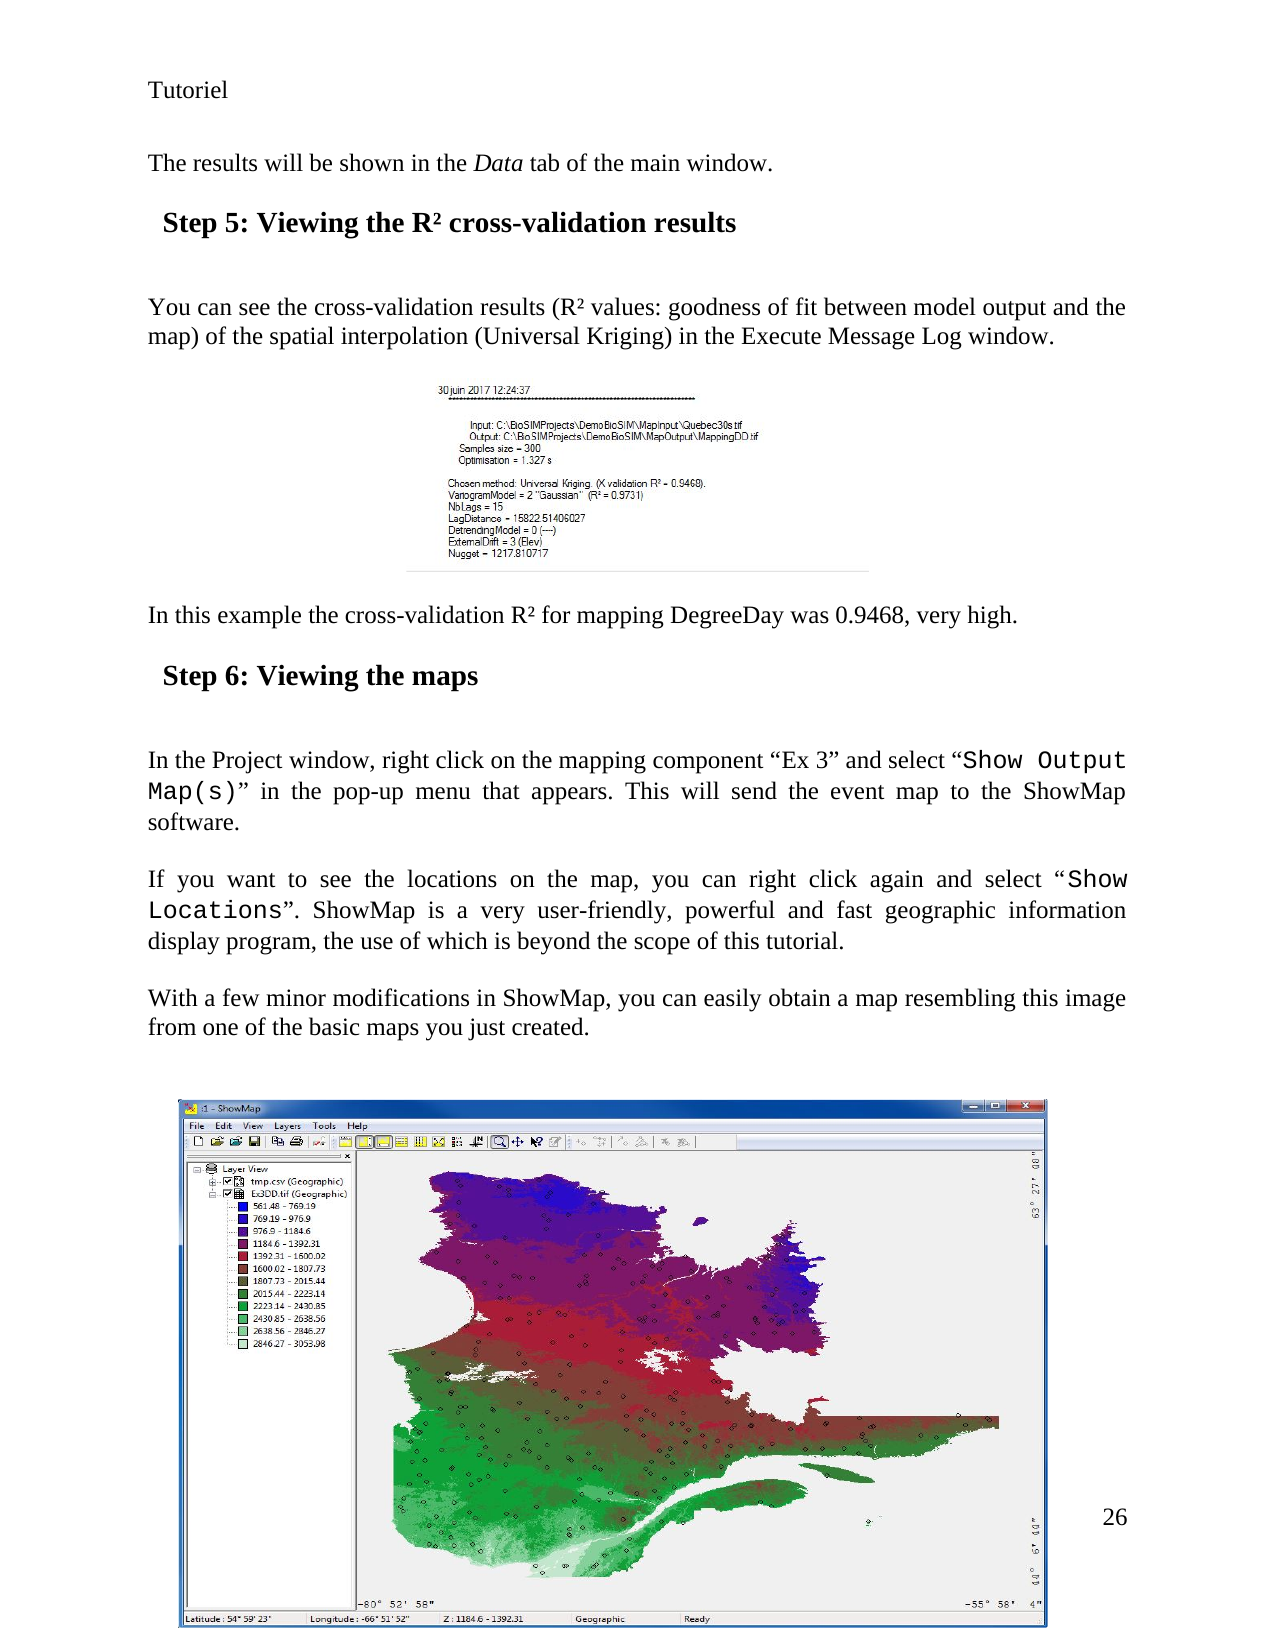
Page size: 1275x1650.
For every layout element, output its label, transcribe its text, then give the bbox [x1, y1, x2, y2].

text The results will be shown in the Data tab of the main window. [148, 148, 1127, 176]
text In the Project window, right click on the mapping component “Ex 3” and select “Show Output Map(s)” in the pop-up menu that appears. This will send the event map to the ShowMap software. [148, 745, 1127, 836]
subtitle Step 6: Viewing the maps [162, 658, 1127, 691]
text With a few minor modifications in ShowMap, you can easily obtain a map resembling this image from one of the basic maps you just created. [148, 983, 1127, 1041]
subtitle Step 5: Viewing the R² cross-validation results [162, 205, 1127, 239]
text In this example the cross-validation R² for mapping DegreeDay was 0.9468, very high. [148, 600, 1127, 629]
text You can see the cross-validation results (R² values: goodness of fit between model output and the map) of the spatial interpolation (Universal Kriging) in the Execute Message Log window. [148, 292, 1127, 350]
text If you want to see the locations on the map, you can right click again and select “Show Locations”. ShowMap is a very user-friendly, powerful and fast geographic information display program, the use of which is beyond the scope of this tutorial. [148, 864, 1127, 955]
